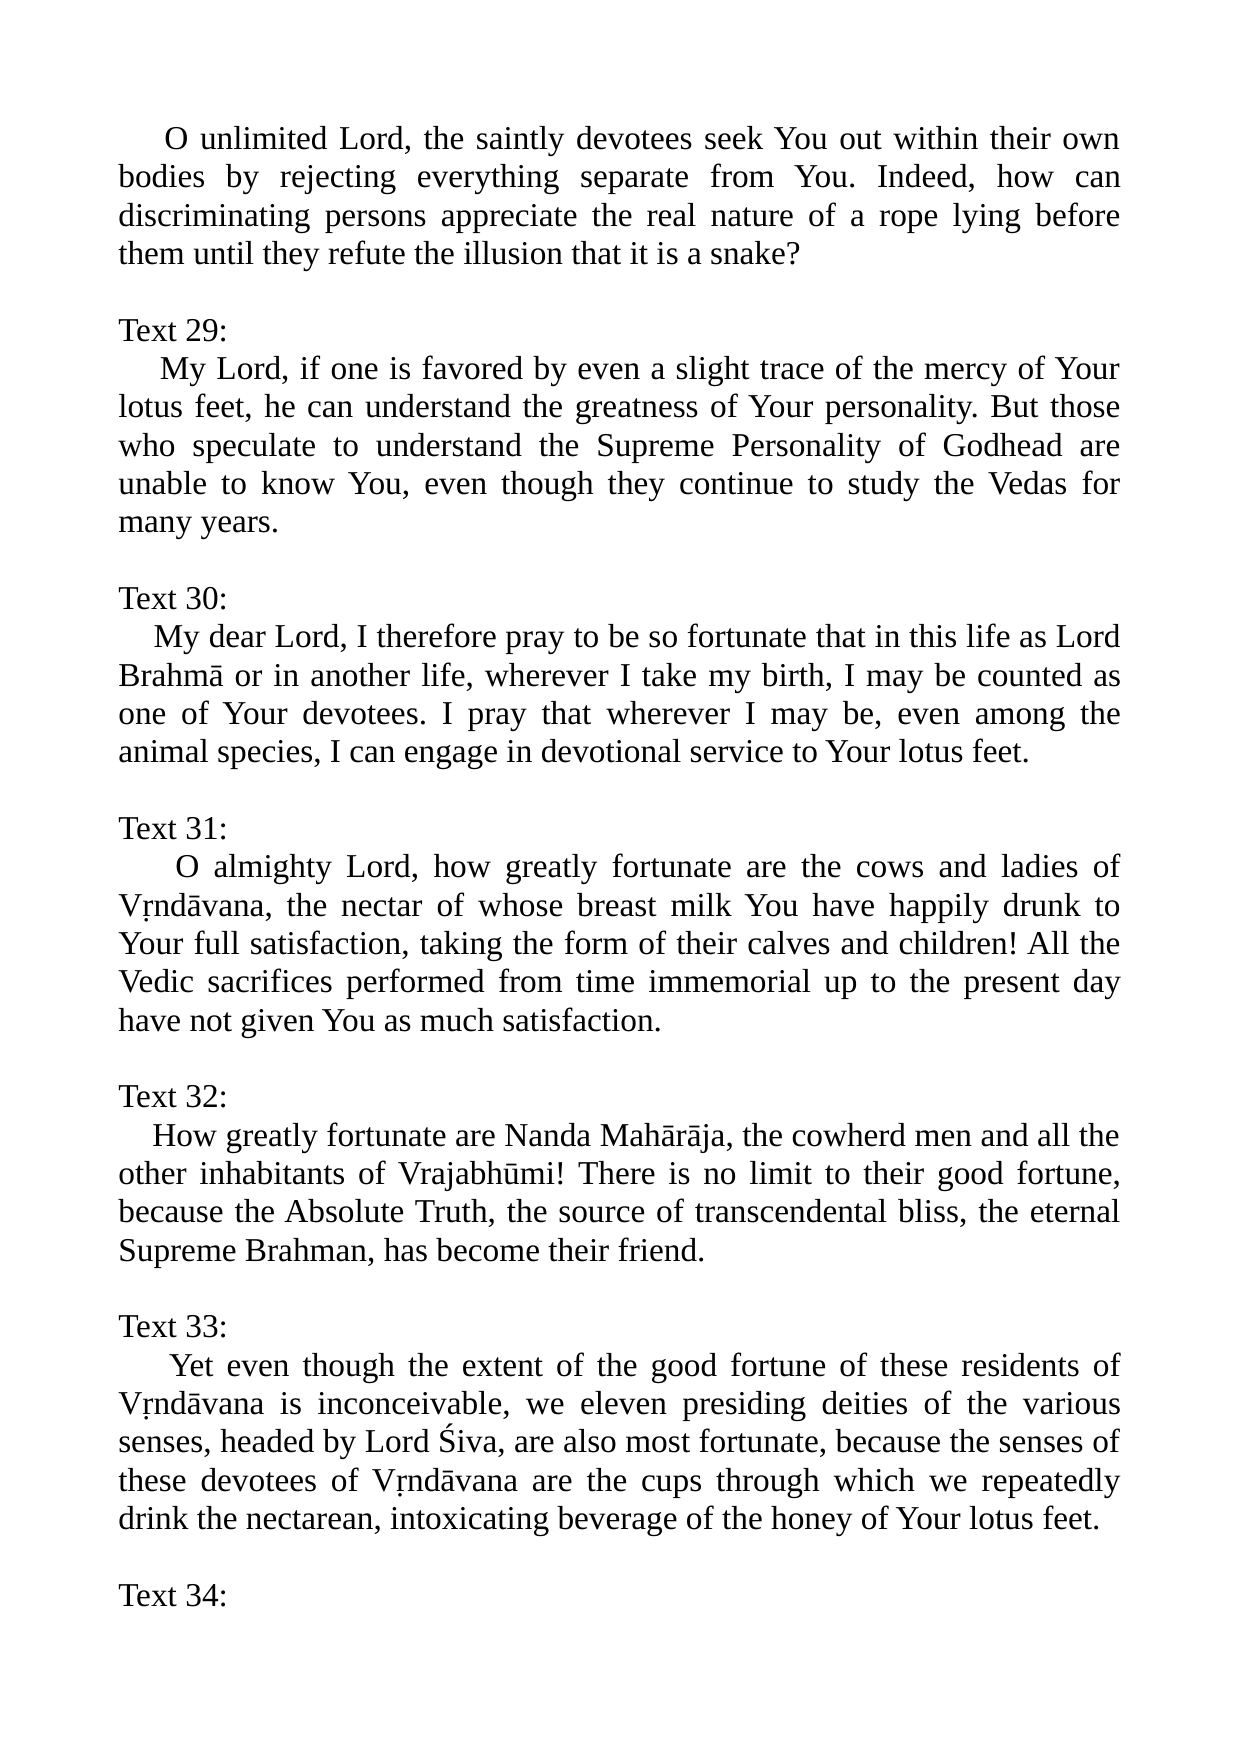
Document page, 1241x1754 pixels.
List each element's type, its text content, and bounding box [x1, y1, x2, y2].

text Text 30: [118, 578, 1122, 616]
text Text 34: [118, 1575, 1122, 1613]
text How greatly fortunate are Nanda Mahārāja, the cowherd men and all the other inhabitants of Vrajabhūmi! There is no limit to their good fortune, because the Absolute Truth, the source of transcendental bliss, the eternal Supreme Brahman, has become their friend. [118, 1115, 1122, 1268]
text O unlimited Lord, the saintly devotees seek You out within their own bodies by rejecting everything separate from You. Indeed, how can discriminating persons appreciate the real nature of a rope lying before them until they refute the illusion that it is a snake? [118, 118, 1122, 271]
text My Lord, if one is favored by even a slight trace of the mercy of Your lotus feet, he can understand the greatness of Your personality. But those who speculate to understand the Supreme Personality of Godhead are unable to know You, even though they continue to study the Vedas for many years. [118, 348, 1122, 540]
text My dear Lord, I therefore pray to be so fortunate that in this life as Lord Brahmā or in another life, wherever I take my birth, I may be counted as one of Your devotees. I pray that wherever I may be, even among the animal species, I can engage in devotional service to Your lotus feet. [118, 616, 1122, 770]
text O almighty Lord, how greatly fortunate are the cows and ladies of Vṛndāvana, the nectar of whose breast milk You have happily drunk to Your full satisfaction, taking the form of their calves and children! All the Vedic sacrifices performed from time immemorial up to the present day have not given You as much satisfaction. [118, 846, 1122, 1038]
text Text 32: [118, 1076, 1122, 1115]
text Text 33: [118, 1306, 1122, 1345]
text Text 31: [118, 808, 1122, 846]
text Text 29: [118, 310, 1122, 348]
text Yet even though the extent of the good fortune of these residents of Vṛndāvana is inconceivable, we eleven presiding deities of the various senses, headed by Lord Śiva, are also most fortunate, because the senses of these devotees of Vṛndāvana are the cups through which we repeatedly drink the nectarean, intoxicating beverage of the honey of Your lotus feet. [118, 1345, 1122, 1536]
